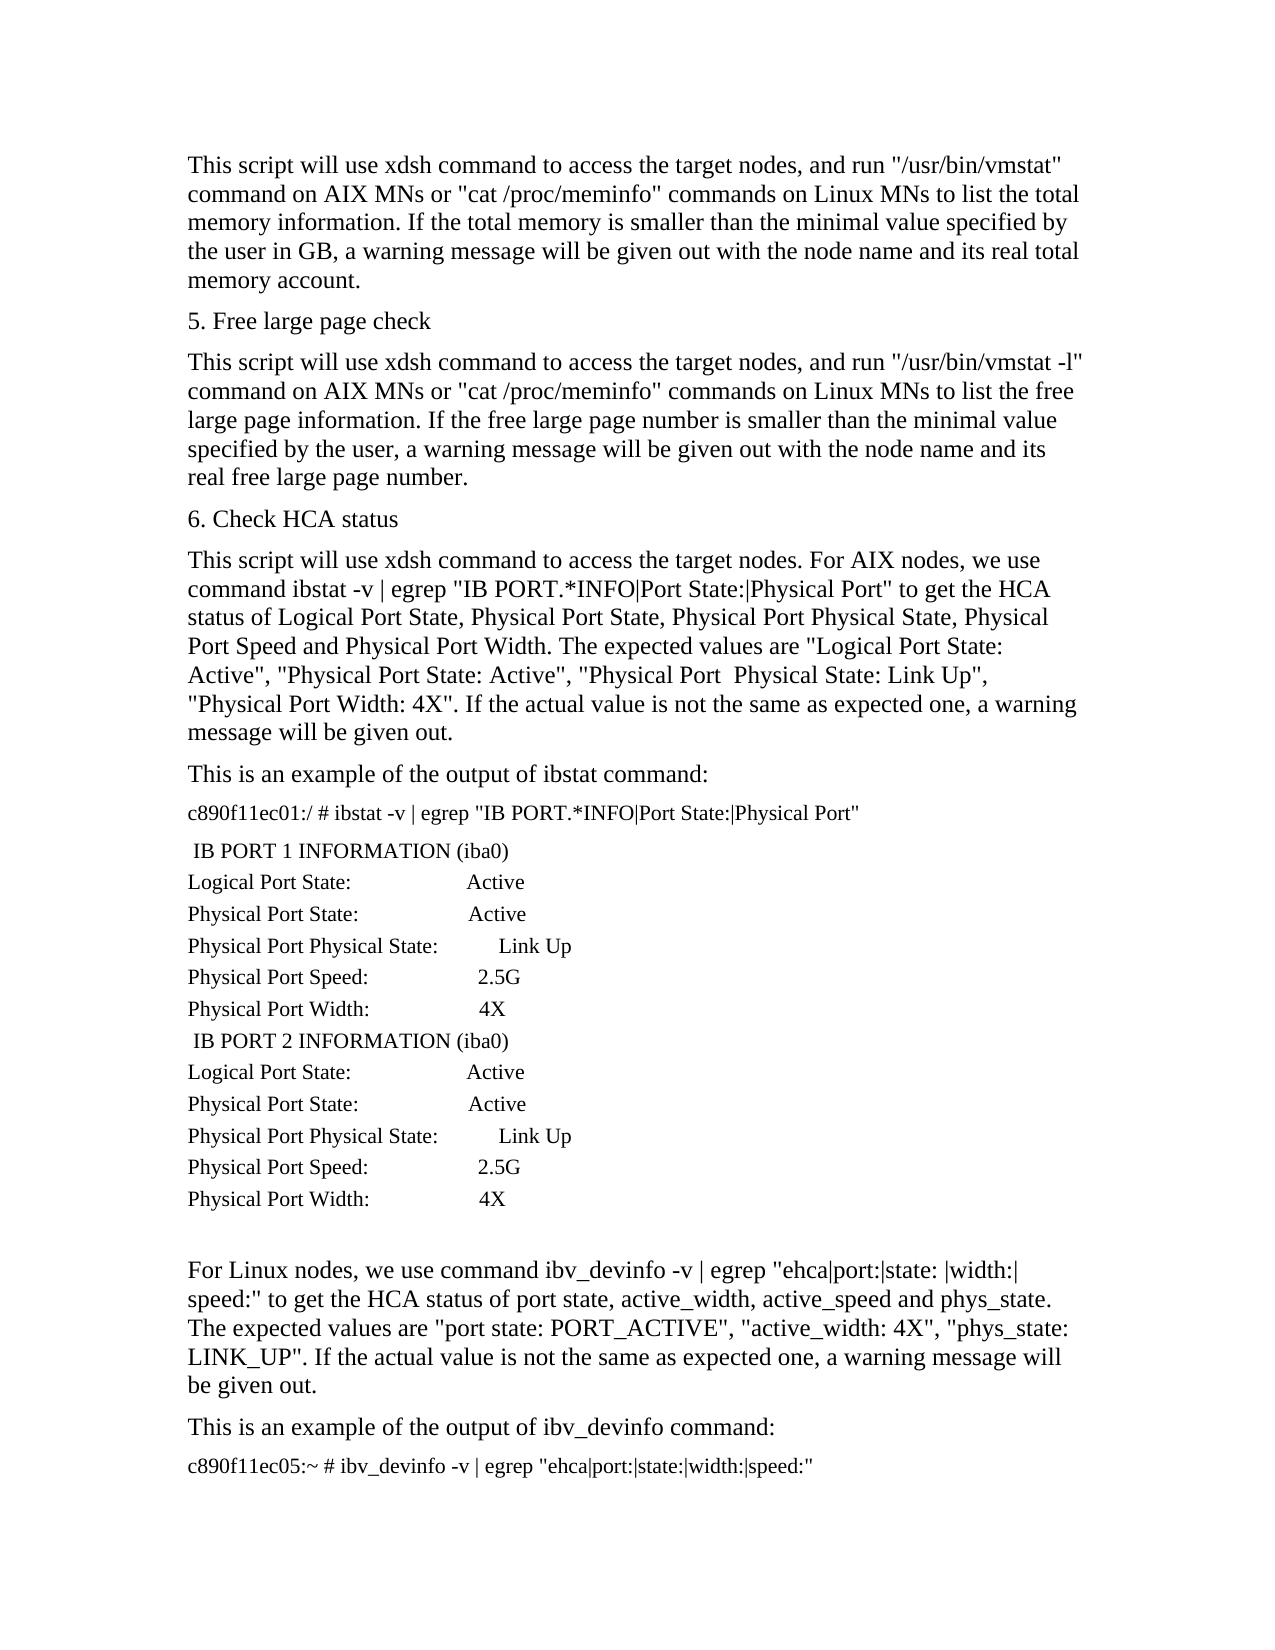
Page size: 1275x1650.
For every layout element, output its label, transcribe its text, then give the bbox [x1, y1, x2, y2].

text c890f11ec01:/ # ibstat -v | egrep "IB PORT.*INFO|Port State:|Physical Port" [187, 800, 1087, 825]
text 5. Free large page check [187, 306, 1087, 335]
text Logical Port State: Active [187, 1059, 1087, 1084]
text Physical Port State: Active [187, 1091, 1087, 1116]
text Physical Port Width: 4X [187, 1186, 1087, 1211]
text Physical Port Physical State: Link Up [187, 933, 1087, 958]
text This script will use xdsh command to access the target nodes, and run "/usr/bin/vmstat -l" command on AIX MNs or "cat /proc/meminfo" commands on Linux MNs to list the free large page information. If the free large page number is smaller than the minimal value specified by the user, a warning message will be given out with the node name and its real free large page number. [187, 347, 1087, 491]
text Physical Port Speed: 2.5G [187, 1154, 1087, 1179]
text For Linux nodes, we use command ibv_devinfo -v | egrep "ehca|port:|state: |width:|speed:" to get the HCA status of port state, active_width, active_speed and phys_state. The expected values are "port state: PORT_ACTIVE", "active_width: 4X", "phys_state: LINK_UP". If the actual value is not the same as expected one, a warning message will be given out. [187, 1255, 1087, 1399]
text This script will use xdsh command to access the target nodes. For AIX nodes, we use command ibstat -v | egrep "IB PORT.*INFO|Port State:|Physical Port" to get the HCA status of Logical Port State, Physical Port State, Physical Port Physical State, Physical Port Speed and Physical Port Width. The expected values are "Logical Port State: Active", "Physical Port State: Active", "Physical Port Physical State: Link Up", "Physical Port Width: 4X". If the actual value is not the same as expected one, a warning message will be given out. [187, 545, 1087, 746]
text This is an example of the output of ibv_devinfo command: [187, 1412, 1087, 1440]
text This script will use xdsh command to access the target nodes, and run "/usr/bin/vmstat" command on AIX MNs or "cat /proc/meminfo" commands on Linux MNs to list the total memory information. If the total memory is smaller than the minimal value specified by the user in GB, a warning message will be given out with the node name and its real total memory account. [187, 150, 1087, 294]
text Physical Port Speed: 2.5G [187, 964, 1087, 989]
text IB PORT 2 INFORMATION (iba0) [187, 1028, 1087, 1053]
text Physical Port Width: 4X [187, 996, 1087, 1021]
text 6. Check HCA status [187, 504, 1087, 532]
text Logical Port State: Active [187, 869, 1087, 894]
text Physical Port Physical State: Link Up [187, 1123, 1087, 1148]
text IB PORT 1 INFORMATION (iba0) [187, 838, 1087, 863]
text c890f11ec05:~ # ibv_devinfo -v | egrep "ehca|port:|state:|width:|speed:" [187, 1453, 1087, 1478]
text Physical Port State: Active [187, 901, 1087, 926]
text This is an example of the output of ibstat command: [187, 759, 1087, 787]
